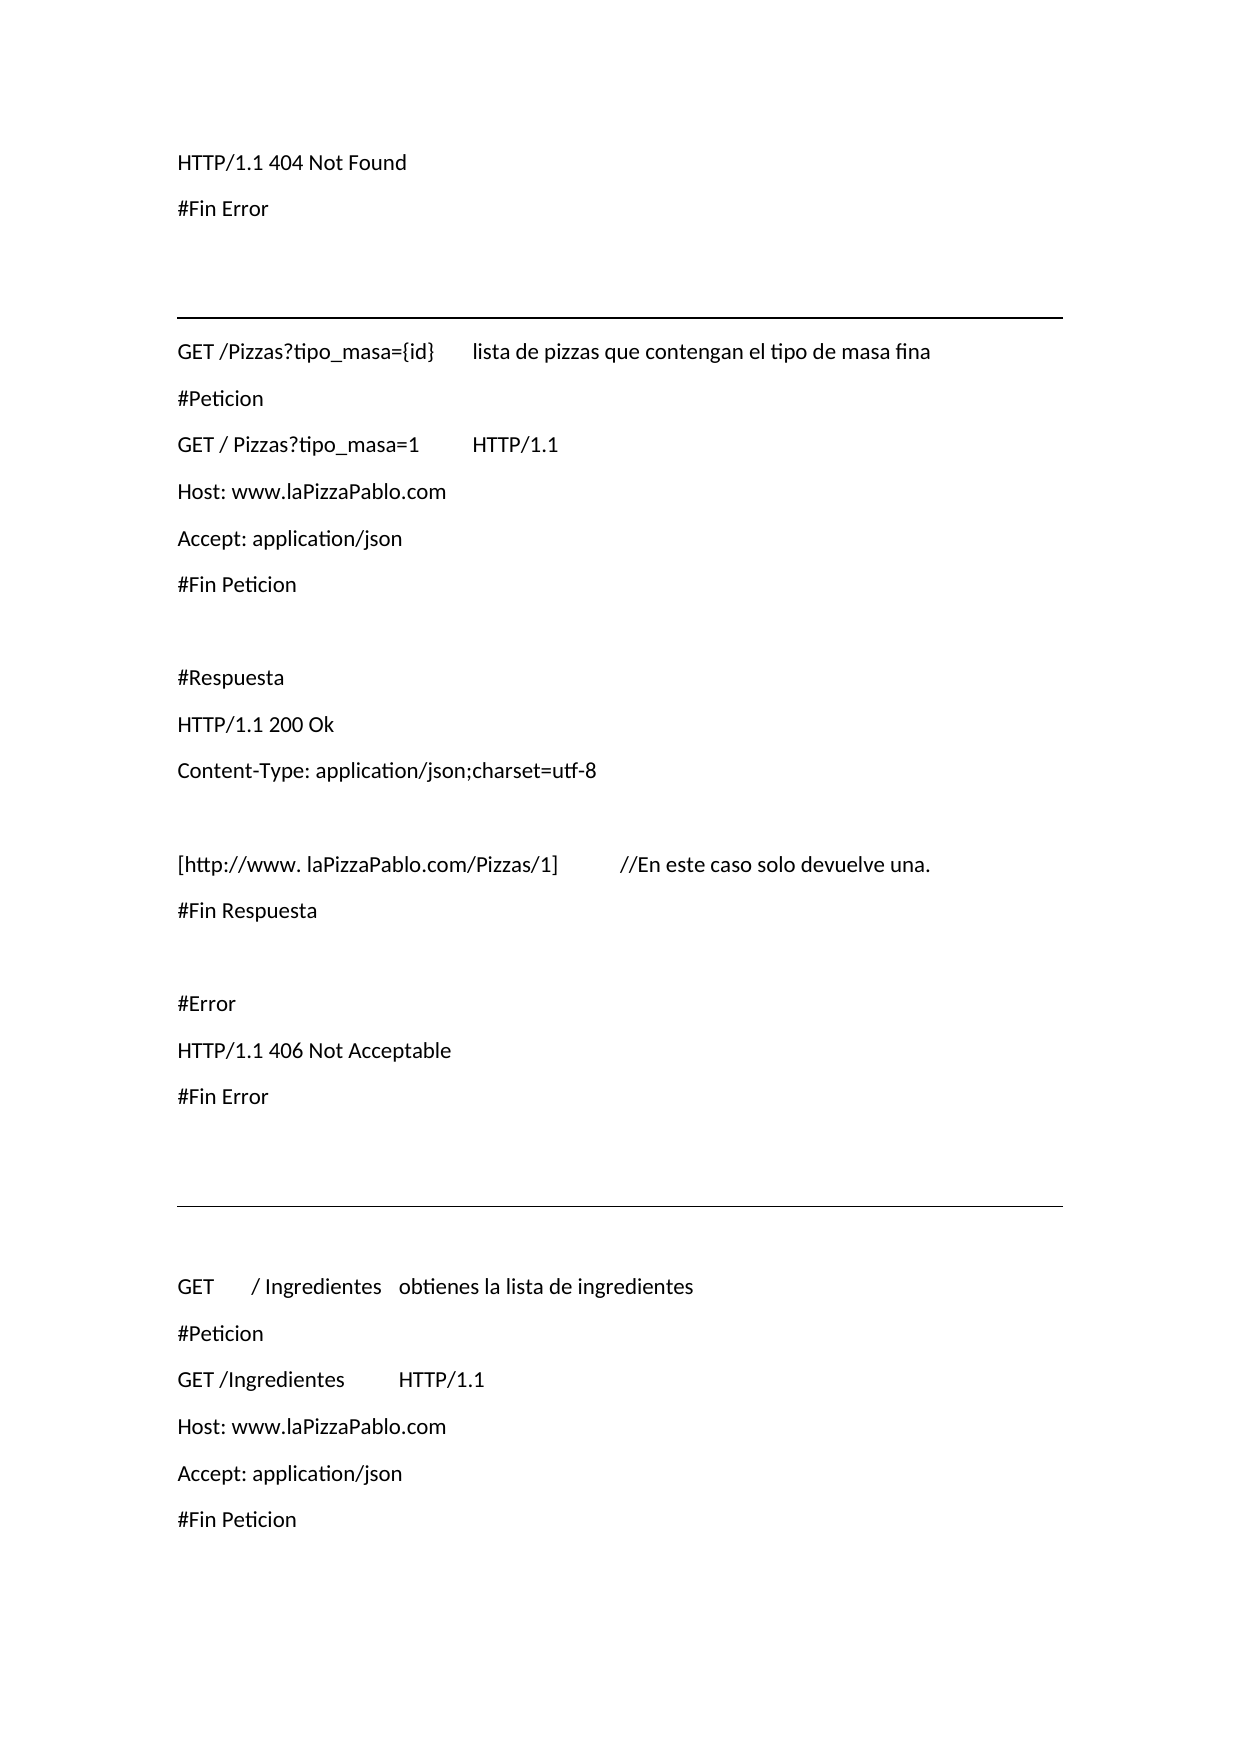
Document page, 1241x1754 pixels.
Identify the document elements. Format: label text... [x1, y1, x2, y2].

text [http://www. laPizzaPablo.com/Pizzas/1] //En este caso solo devuelve una. [177, 850, 1063, 878]
text #Peticion [177, 1319, 1063, 1347]
text HTTP/1.1 406 Not Acceptable [177, 1036, 1063, 1064]
text #Fin Respuesta [177, 896, 1063, 924]
text #Fin Error [177, 1082, 1063, 1111]
text GET /Pizzas?tipo_masa={id} lista de pizzas que contengan el tipo de masa fina [177, 337, 1063, 366]
text HTTP/1.1 200 Ok [177, 710, 1063, 738]
text Host: www.laPizzaPablo.com [177, 477, 1063, 505]
text HTTP/1.1 404 Not Found [177, 148, 1063, 176]
text GET /Ingredientes HTTP/1.1 [177, 1366, 1063, 1393]
text #Error [177, 989, 1063, 1017]
text Host: www.laPizzaPablo.com [177, 1412, 1063, 1440]
text #Respuesta [177, 663, 1063, 691]
text #Fin Peticion [177, 570, 1063, 598]
text #Peticion [177, 384, 1063, 412]
text Accept: application/json [177, 524, 1063, 552]
text GET / Pizzas?tipo_masa=1 HTTP/1.1 [177, 431, 1063, 459]
text GET / Ingredientes obtienes la lista de ingredientes [177, 1272, 1063, 1300]
text Content-Type: application/json;charset=utf-8 [177, 757, 1063, 784]
text #Fin Peticion [177, 1505, 1063, 1533]
text Accept: application/json [177, 1459, 1063, 1487]
text #Fin Error [177, 194, 1063, 222]
